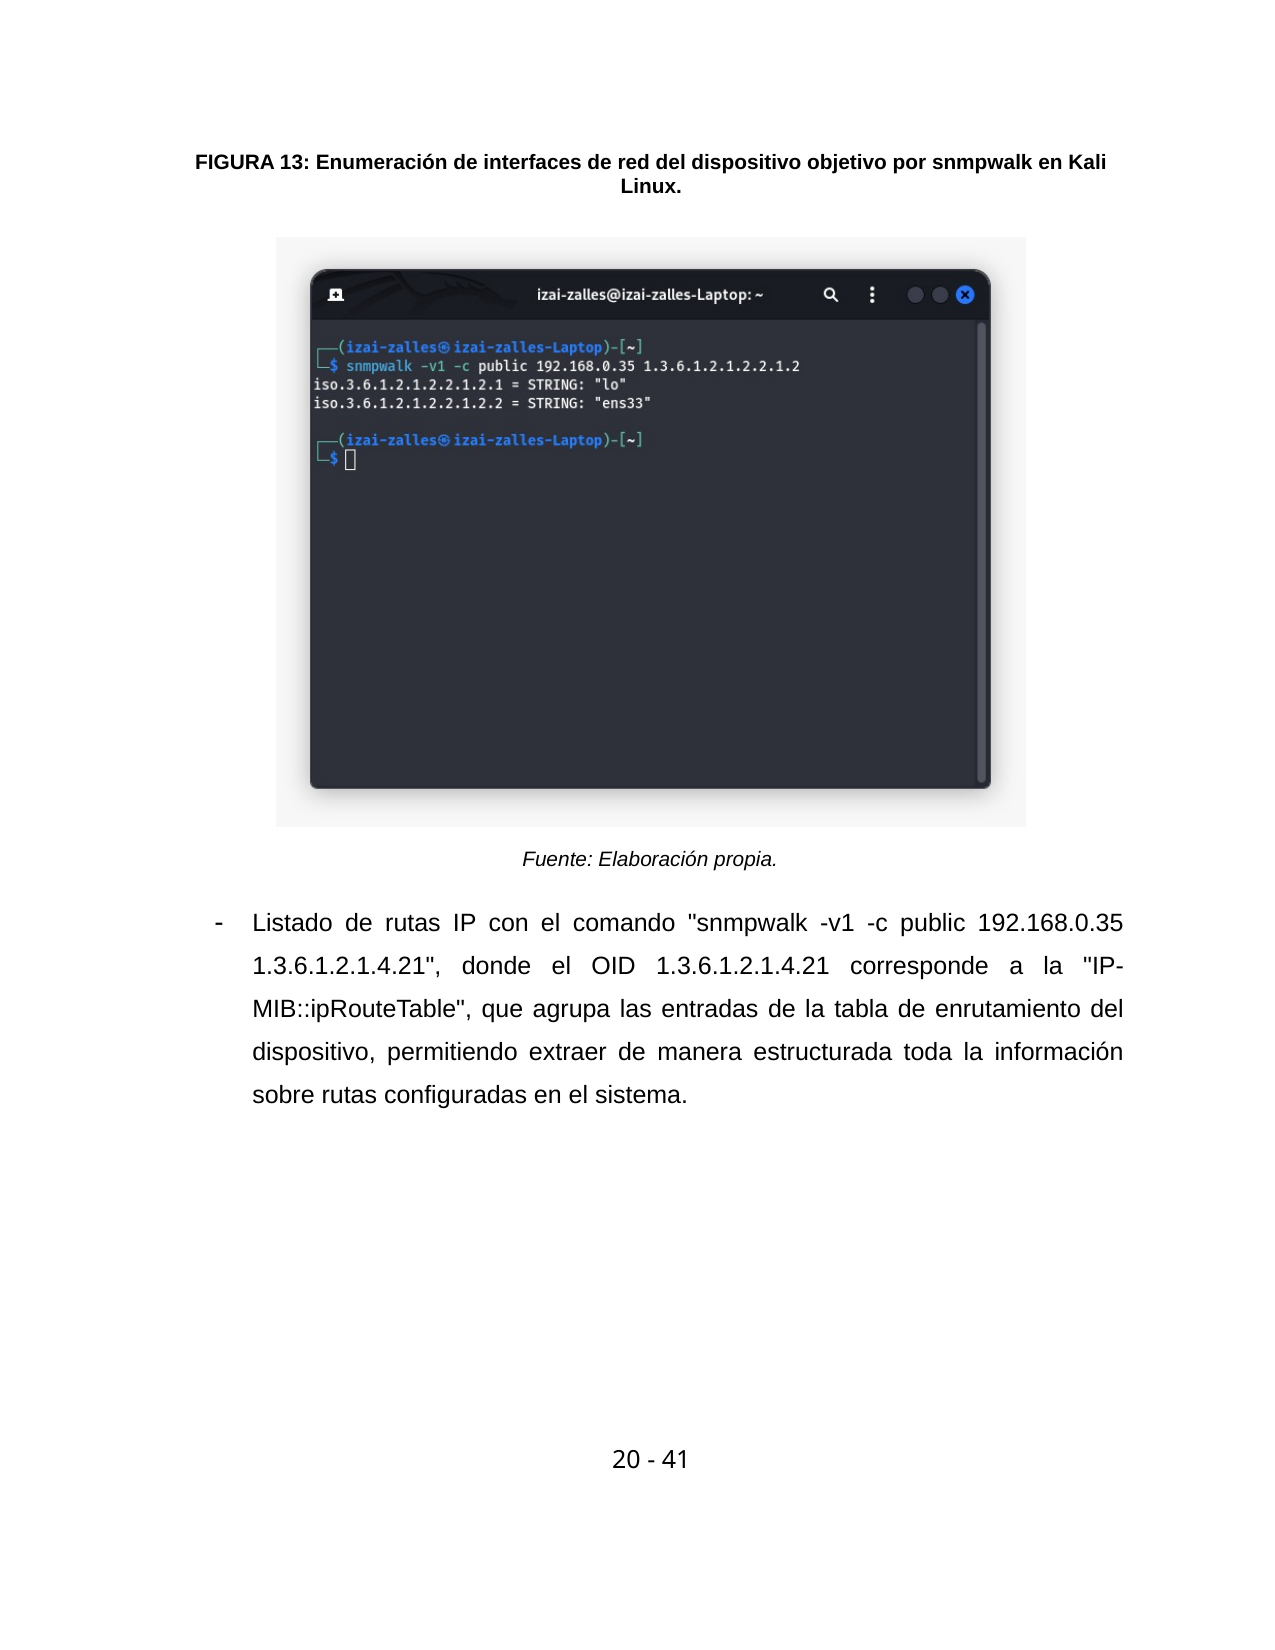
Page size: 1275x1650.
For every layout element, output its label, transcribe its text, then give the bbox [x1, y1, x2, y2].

picture [276, 237, 1026, 827]
text Fuente: Elaboración propia. [177, 235, 1125, 870]
list Listado de rutas IP con el comando "snmpwalk -v1 -c public 192.168.0.35 1.3.6.1.2.1.4.21", donde el OID 1.3.6.1.2.1.4.21 corresponde a la "IP-MIB::ipRouteTable", que agrupa las entradas de la tabla de enrutamiento del dispositivo, permitiendo extraer de manera estructurada toda la información sobre rutas configuradas en el sistema. [214, 908, 1125, 1109]
list Enumeración de interfaces de red del dispositivo objetivo por snmpwalk en Kali Linux. [177, 150, 1125, 198]
